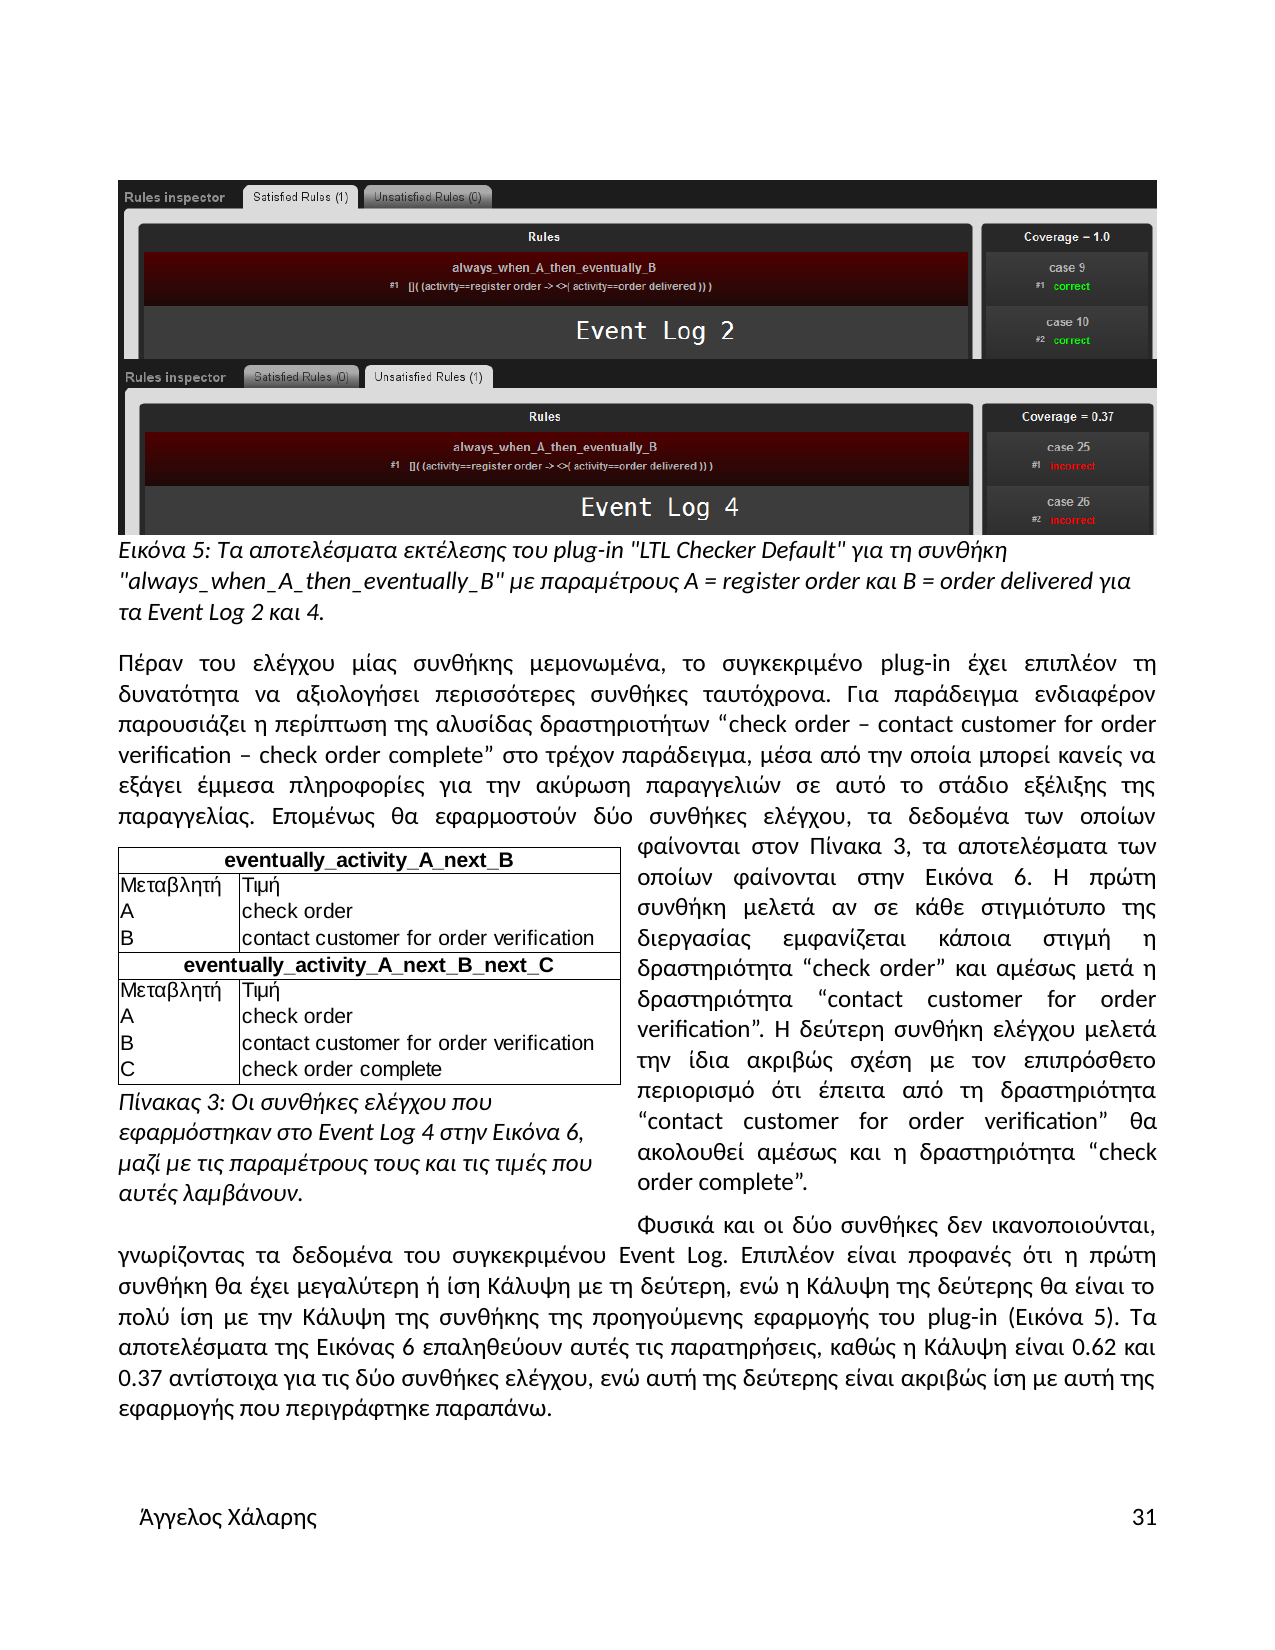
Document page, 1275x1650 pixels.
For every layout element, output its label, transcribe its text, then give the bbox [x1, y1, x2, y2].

text Φυσικά και οι δύο συνθήκες δεν ικανοποιούνται, γνωρίζοντας τα δεδομένα του συγκεκριμένου Event Log. Επιπλέον είναι προφανές ότι η πρώτη συνθήκη θα έχει μεγαλύτερη ή ίση Κάλυψη με τη δεύτερη, ενώ η Κάλυψη της δεύτερης θα είναι το πολύ ίση με την Κάλυψη της συνθήκης της προηγούμενης εφαρμογής του plug-in (Εικόνα 5). Τα αποτελέσματα της Εικόνας 6 επαληθεύουν αυτές τις παρατηρήσεις, καθώς η Κάλυψη είναι 0.62 και 0.37 αντίστοιχα για τις δύο συνθήκες ελέγχου, ενώ αυτή της δεύτερης είναι ακριβώς ίση με αυτή της εφαρμογής που περιγράφτηκε παραπάνω. [118, 1209, 1157, 1423]
text Πίνακας 3: Οι συνθήκες ελέγχου που εφαρμόστηκαν στο Event Log 4 στην Εικόνα 6, μαζί με τις παραμέτρους τους και τις τιμές που αυτές λαμβάνουν. [118, 847, 622, 1208]
text Πέραν του ελέγχου μίας συνθήκης μεμονωμένα, το συγκεκριμένο plug-in έχει επιπλέον τη δυνατότητα να αξιολογήσει περισσότερες συνθήκες ταυτόχρονα. Για παράδειγμα ενδιαφέρον παρουσιάζει η περίπτωση της αλυσίδας δραστηριοτήτων “check order – contact customer for order verification – check order complete” στο τρέχον παράδειγμα, μέσα από την οποία μπορεί κανείς να εξάγει έμμεσα πληροφορίες για την ακύρωση παραγγελιών σε αυτό το στάδιο εξέλιξης της παραγγελίας. Επομένως θα εφαρμοστούν δύο συνθήκες ελέγχου, τα δεδομένα των οποίων φαίνονται στον Πίνακα 3, τα αποτελέσματα των οποίων φαίνονται στην Εικόνα 6. Η πρώτη συνθήκη μελετά αν σε κάθε στιγμιότυπο της διεργασίας εμφανίζεται κάποια στιγμή η δραστηριότητα “check order” και αμέσως μετά η δραστηριότητα “contact customer for order verification”. Η δεύτερη συνθήκη ελέγχου μελετά την ίδια ακριβώς σχέση με τον επιπρόσθετο περιορισμό ότι έπειτα από τη δραστηριότητα “contact customer for order verification” θα ακολουθεί αμέσως και η δραστηριότητα “check order complete”. [118, 626, 1157, 1197]
text Εικόνα 5: Τα αποτελέσματα εκτέλεσης του plug-in "LTL Checker Default" για τη συνθήκη "always_when_A_then_eventually_B" με παραμέτρους A = register order και B = order delivered για τα Event Log 2 και 4. [118, 535, 1157, 626]
picture [118, 180, 1157, 535]
